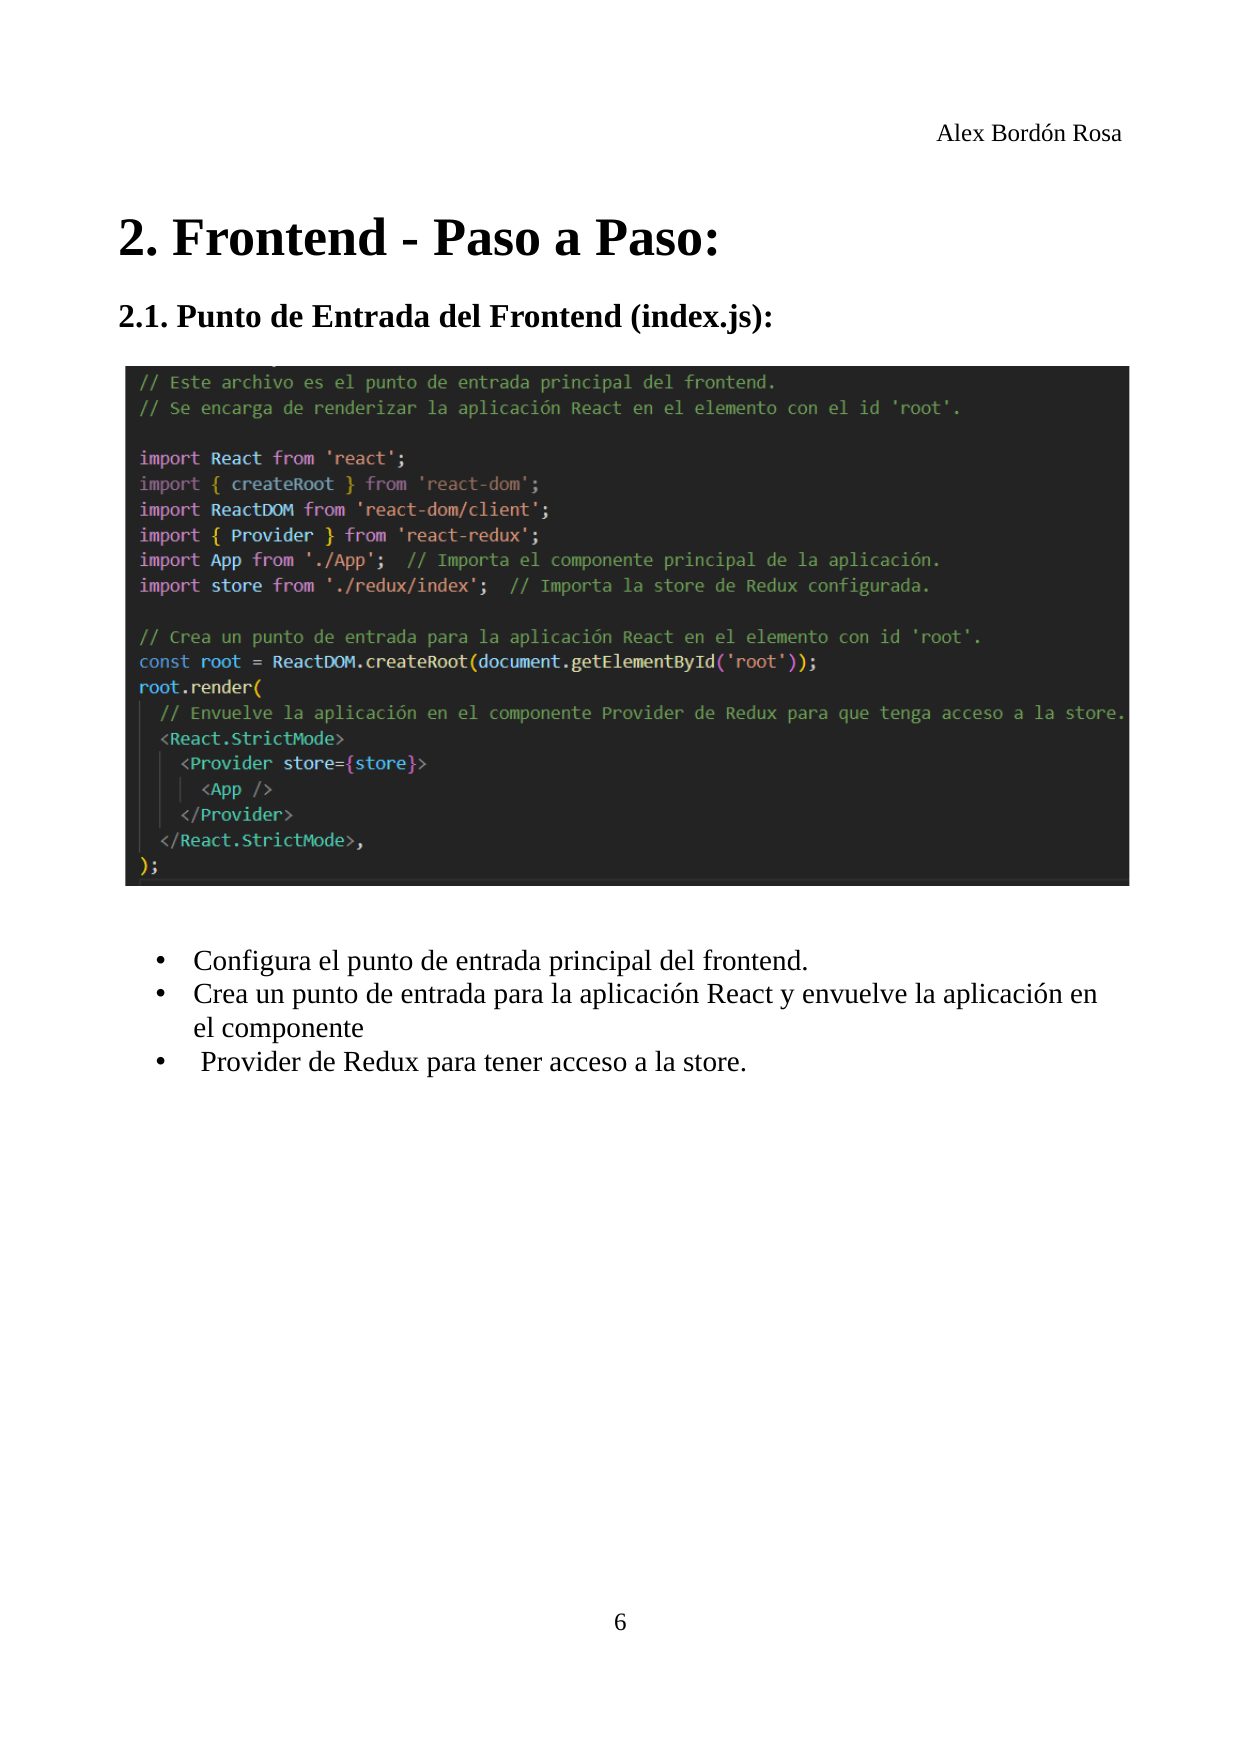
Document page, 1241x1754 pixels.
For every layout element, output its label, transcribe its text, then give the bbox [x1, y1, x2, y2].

text 2. Frontend - Paso a Paso: [118, 205, 1122, 267]
list Configura el punto de entrada principal del frontend. [156, 943, 1122, 977]
list Provider de Redux para tener acceso a la store. [156, 1044, 1122, 1077]
list Crea un punto de entrada para la aplicación React y envuelve la aplicación en el componente [156, 977, 1122, 1044]
text 2.1. Punto de Entrada del Frontend (index.js): [118, 296, 1122, 334]
picture [125, 366, 1130, 886]
